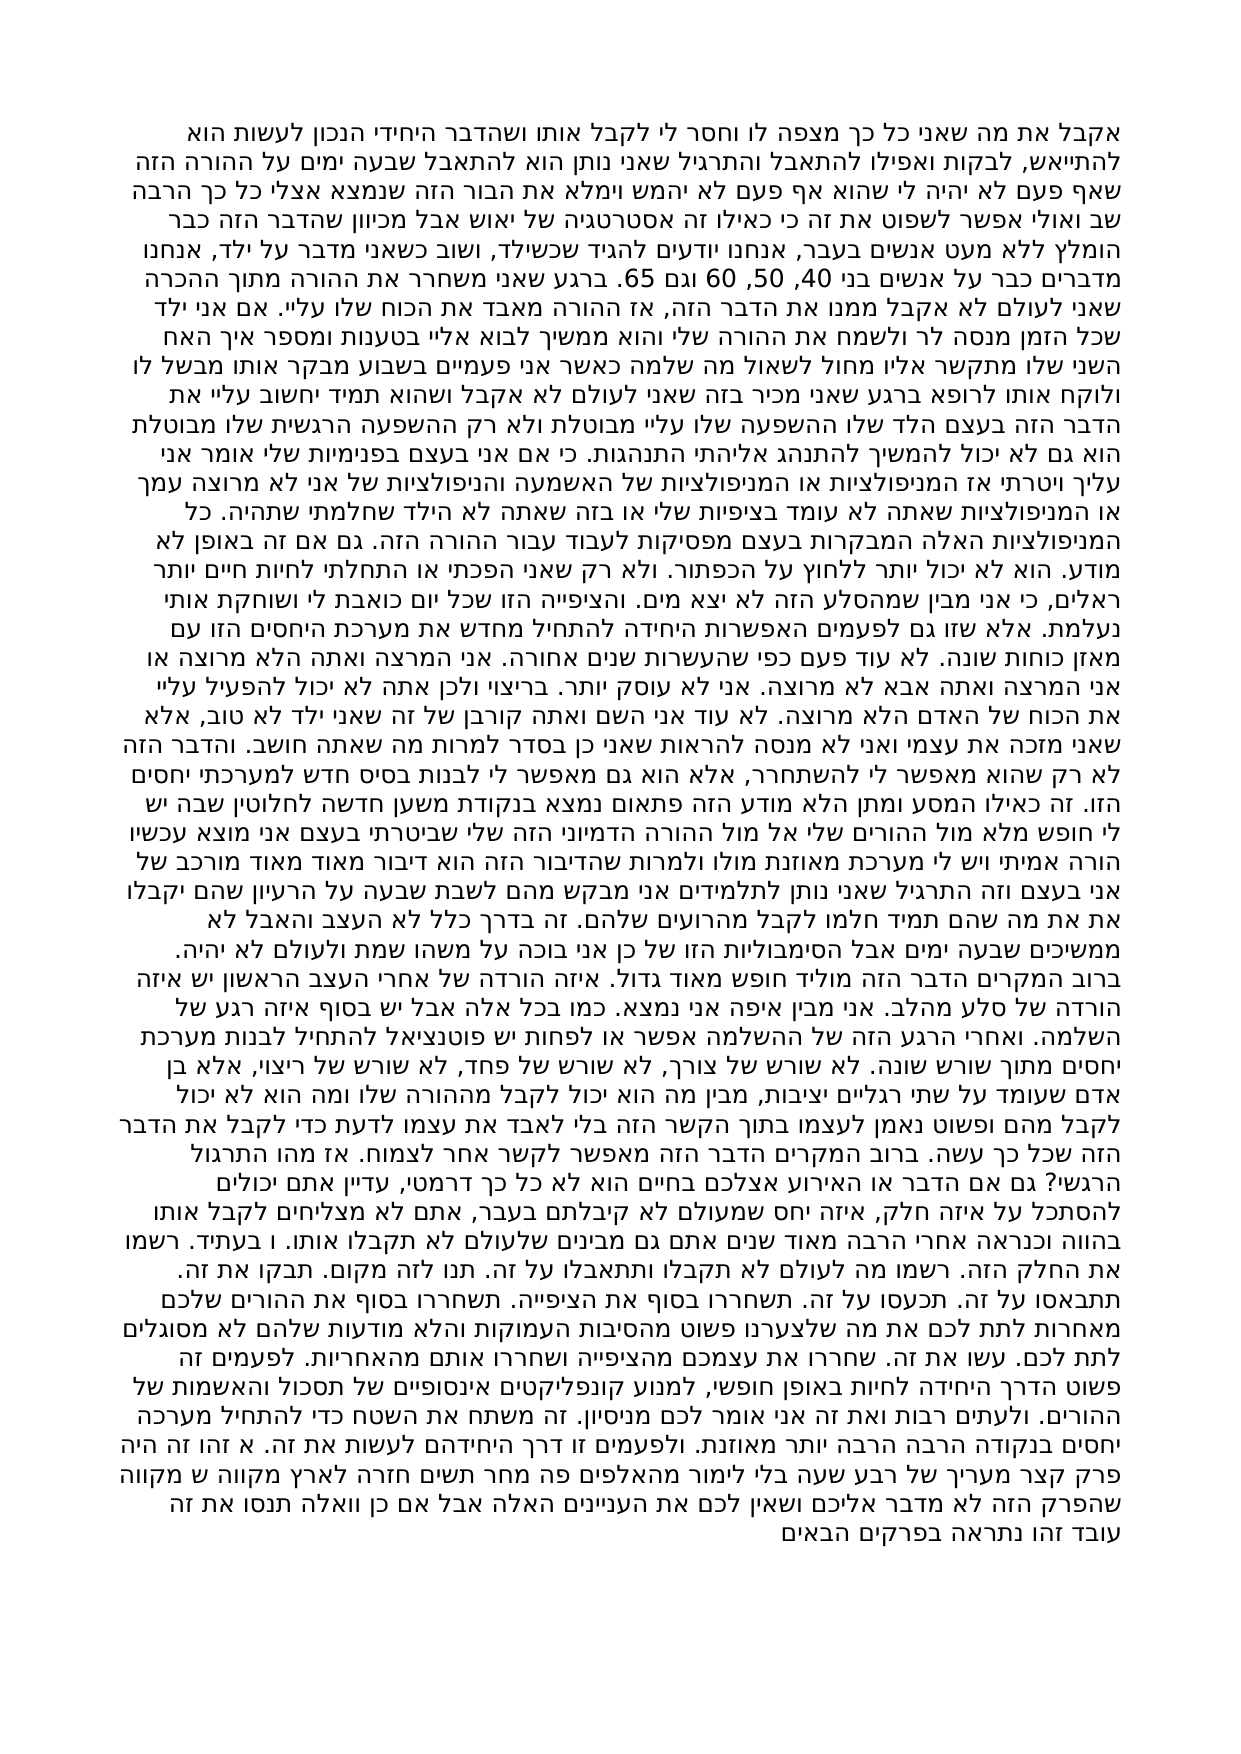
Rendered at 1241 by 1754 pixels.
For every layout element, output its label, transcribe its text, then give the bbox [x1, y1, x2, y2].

text ברוכים הבאים לסליחה, זה לא מה שהזמנתי. פרק 39, פרק סולו, שם קצת קשה שנקרא לשבט שבעה. אני לבד א שוב פעם בסדנה בחול באלפים בדנדלנג בגרמניה סיימנו. לא יודע אם זה יהיה פרק מלא, אולי אולי פודקאסטון פרק קטן לפני שהולכים לישון או משהו כזה יש איזה נושא שעולה כבר הרבה מאוד פעמים שחשבתי שאולי שווה להקדיש לו רעיון. לא להיבהל. זה לא קשור לשבעה אמיתית, אבל זה כן קשור לרעיון שלפעמים צריך לשבת שבעה על רעיונות. ובעיקר אני רוצה להתייחס פה לציפיה. אני פוגש אנשים בני 40, בני 50, בני 60 שבמשך עשרות רבות של שנים לשים לחלץ או לקבל משהו מההורים שלהם שהם לעולם לא יקבלו. וזה מדהים לראות אנשים עוצמתיים, בעלי חברות, נשים עוצמתיות, אנשים מפותחים שממשיכים במשך הרבה מאוד שנים להתנפץ על איזה סלע הורי כזה, מתוך איזה ציפייה ילדית עמוקה, שסוף סוף מתי שהוא אני אקבל את מה שאף פעם בעצם לא קיבלתי. עם ההורים שלי וזה מדהים לראות שהאנשים האלה לא מצליחים לקלוט או לעצור לרגע לאיזשהיא הערכת מצב שאומרת הדבר הזה שאני כל כך חפץ, המילוי הזה שאני כל כך רוצה לקבל מההורים שלי ואני עושה רמץ כל כך אדיר כל כך הרבה שנים לקבל אותו הדבר הזה לא יקרה אני פוגש אנשים ש בכל פעם שפוגשים את ההורים שלהם הם מושפלים בשולחן השבת אני מדבר על אנשים מבוגרים והם נשבעים ש שדי יקרה יותר ועובר שבוע ומנסים עוד פעם ומנסים עוד פעם למצוא חן ביני ההורים שלהם ושוב פעם הם מושפלים בשולחן השבת ושוב פעם מבקרים אותם ושוב פעם לא מרוצים מהם ואנחנו רואים אנשים מבוגרים שמנסים להצטיין ולזכות בהכרה על ההישגים המקצועיים שלהם ומתקדמים ומתקדמים ואומרים אולי סוף סוף יהיה יום אחד שבו האמא או האבא שלי אולי שניהם יגידו תשמעת אנחנו כל כך כל כך גאים בך וזה פשוט לא קורה יש כל הזמן שיפוט על הבחירות ועל המהלכים ובשביל מה אנחנו פוגשים אנשים שכל החלום שלהם זה להיות מעורכים כמו האח או כמו האחות שלהם ושנים ושנים שהם מתאמצים להביא הישגים ולהיות הצד האחראי במשפחה והצד המטפל ב משפחה והצד שנותל שירות להורים ועדיין ההכרה לא מגיעה היא מגיעה דווקא מאיזשהיא סיבה לאח השני ואנשים היו לא מתפקחים והם מתנפצים זה הדימוי היחידי שיש לי שוב ושוב על הקיר הזה של התסכול שהם לא מקבלים את זה יש בהם איזה חלק ילדי שאומר טוב זה עוד רגע זה יקרה בשבוע הבא זה יקרה בשנה הבאה זה יקרה אבל זה לא קורה אני יכול לתת שתי דוגמאות ככה מהשבועות האחרונים אחת ילדה בכורה שנולדה והייתה אהובה על ידי האבא והאמא שלה וקיבלה את כל תשומת הלב בכמה שנים הראשונות גם מאבא וגם מאמא עד שהילד נולד עד שהבן זכר נולד ובתרבות של המשפחה הזו וב בשנים שאנחנו מדברים עליהם זהו זה היה הכל וברגע שהאח הזה נולד א כל תשומת הלב הופנתה אליו ולמרות שהוא לא היה חכם כמוה ולמרות שהוא לא היה תלמיד מצטעין כמוה ולמרות שהוא עושה בלאגן ולמרות שהוא לא דופק חשבון ולמרות שהיה צריך לחלץ אותו כל הזמן עם צרות שהוא עשה למשפחה עצם העובדה שהוא היה בן זיקתה אותו במלוכה והילדה הזו במשך הרבה מאוד שנים ניסתה להחזיר את המעמד שלה וככל שהיא תאמצה יותר היא ויטרה על עצמה יותר וככל שהיא ויטרה על עצמה יותר היא ריצתה יותר ועשתה יותר וככל שהיא עשתה יותר ורצתה יותר הפכה שקופה בעיני ההורים שלה והיא ממשיכה להתאמץ וצמצמה את עצמה אז גם ירשו לעצמם לדרוך עליו וככה ככל שהשנים נקפו התסכול נשבר אבל האסטרטגיה הזאת של בסוף אני אהיה מספיק טובה כדי לזכות בהכרה הזאתי אה בסוף האסטרטגיה הזו לא עובדת והאישה הזו לא עוצרת היא לא עוצרת לא בגיל 30 ולא בגיל 40 ולא בגיל 50 והכעס אל אחי הגדל והכעס להורים גדל והיא לא עוצרת לשאול את עצמה האם יש איזשהו עתיד לדבר הזה האם אייפ אקבל את מה שמגיע לי מההורים שלי דוגמה שנייה גם היא מאוד מאוד כואבת עוסקת גם היא ב בילדה מאוד מאוד אהובה לפני הרבה מאוד שנים שלצערה הרב ולצער אמא אבא שלה נהרג במלחמה אבל הוא נהרג והשאיר את האם בהריון בקשה ילד הזה נולד הוא בעצם היה בבואה ישירה והמשך ישיר של האב והאן בעצם מקדע את כל החיים שלה בילד הזה שהוא עוזר על האב ולא משנה מה הילדה הזו עשתה כמה היא הייתה מדהימה וכמה היא תמכה באבל של האמא וכמה היא הפכה להיות ילדה הורית עדיין בשום שלב היא לא זכתה להכרה שהיא כל כך רצתה אותה ולמה אני קורא לפרק הזה או לפודקאסטון הזה לשבט שבעה כי כשאני מדבר עם האנשים האלה ואני רואה את העצב שלהם אז תמיד יש בעצב שלהם איזה מימד של אבל מימד של אבל שמסמל עצבות על חיים שלא חיו עד הסוף חיים של מאמץ קבוע לקבל הכרה וסוף סוף רגע של אהבה מלאה מההורים וזו הכרה ואהבה שלא מגיעה ועם כל כמה שהדבר דבר הזה נשמע מאוד מאוד קשה והוא באמת מאוד מאוד קשה וגם הטרמינולוגיה מאוד קשה. אני חושב שלפעמים הדרך היחידה לצאת מהלופ הזה זה קצת לשבת שבעה. כלומר להסתכל על ההורים ולהגיע להכרה החותכת הכואבת שאני מההורה הזה לא קיבלתי בעבר, לא מקבל בהווה וגם לעולם לא אקבל את מה שאני כל כך מצפה לו וחסר לי לקבל אותו ושהדבר היחידי הנכון לעשות הוא להתייאש, לבקות ואפילו להתאבל והתרגיל שאני נותן הוא להתאבל שבעה ימים על ההורה הזה שאף פעם לא יהיה לי שהוא אף פעם לא יהמש וימלא את הבור הזה שנמצא אצלי כל כך הרבה שב ואולי אפשר לשפוט את זה כי כאילו זה אסטרטגיה של יאוש אבל מכיוון שהדבר הזה כבר הומלץ ללא מעט אנשים בעבר, אנחנו יודעים להגיד שכשילד, ושוב כשאני מדבר על ילד, אנחנו מדברים כבר על אנשים בני 40, 50, 60 וגם 65. ברגע שאני משחרר את ההורה מתוך ההכרה שאני לעולם לא אקבל ממנו את הדבר הזה, אז ההורה מאבד את הכוח שלו עליי. אם אני ילד שכל הזמן מנסה לר ולשמח את ההורה שלי והוא ממשיך לבוא אליי בטענות ומספר איך האח השני שלו מתקשר אליו מחול לשאול מה שלמה כאשר אני פעמיים בשבוע מבקר אותו מבשל לו ולוקח אותו לרופא ברגע שאני מכיר בזה שאני לעולם לא אקבל ושהוא תמיד יחשוב עליי את הדבר הזה בעצם הלד שלו ההשפעה שלו עליי מבוטלת ולא רק ההשפעה הרגשית שלו מבוטלת הוא גם לא יכול להמשיך להתנהג אליהתי התנהגות. כי אם אני בעצם בפנימיות שלי אומר אני עליך ויטרתי אז המניפולציות או המניפולציות של האשמעה והניפולציות של אני לא מרוצה עמך או המניפולציות שאתה לא עומד בציפיות שלי או בזה שאתה לא הילד שחלמתי שתהיה. כל המניפולציות האלה המבקרות בעצם מפסיקות לעבוד עבור ההורה הזה. גם אם זה באופן לא מודע. הוא לא יכול יותר ללחוץ על הכפתור. ולא רק שאני הפכתי או התחלתי לחיות חיים יותר ראלים, כי אני מבין שמהסלע הזה לא יצא מים. והציפייה הזו שכל יום כואבת לי ושוחקת אותי נעלמת. אלא שזו גם לפעמים האפשרות היחידה להתחיל מחדש את מערכת היחסים הזו עם מאזן כוחות שונה. לא עוד פעם כפי שהעשרות שנים אחורה. אני המרצה ואתה הלא מרוצה או אני המרצה ואתה אבא לא מרוצה. אני לא עוסק יותר. בריצוי ולכן אתה לא יכול להפעיל עליי את הכוח של האדם הלא מרוצה. לא עוד אני השם ואתה קורבן של זה שאני ילד לא טוב, אלא שאני מזכה את עצמי ואני לא מנסה להראות שאני כן בסדר למרות מה שאתה חושב. והדבר הזה לא רק שהוא מאפשר לי להשתחרר, אלא הוא גם מאפשר לי לבנות בסיס חדש למערכתי יחסים הזו. זה כאילו המסע ומתן הלא מודע הזה פתאום נמצא בנקודת משען חדשה לחלוטין שבה יש לי חופש מלא מול ההורים שלי אל מול ההורה הדמיוני הזה שלי שביטרתי בעצם אני מוצא עכשיו הורה אמיתי ויש לי מערכת מאוזנת מולו ולמרות שהדיבור הזה הוא דיבור מאוד מאוד מורכב של אני בעצם וזה התרגיל שאני נותן לתלמידים אני מבקש מהם לשבת שבעה על הרעיון שהם יקבלו את את מה שהם תמיד חלמו לקבל מהרועים שלהם. זה בדרך כלל לא העצב והאבל לא ממשיכים שבעה ימים אבל הסימבוליות הזו של כן אני בוכה על משהו שמת ולעולם לא יהיה. ברוב המקרים הדבר הזה מוליד חופש מאוד גדול. איזה הורדה של אחרי העצב הראשון יש איזה הורדה של סלע מהלב. אני מבין איפה אני נמצא. כמו בכל אלה אבל יש בסוף איזה רגע של השלמה. ואחרי הרגע הזה של ההשלמה אפשר או לפחות יש פוטנציאל להתחיל לבנות מערכת יחסים מתוך שורש שונה. לא שורש של צורך, לא שורש של פחד, לא שורש של ריצוי, אלא בן אדם שעומד על שתי רגליים יציבות, מבין מה הוא יכול לקבל מההורה שלו ומה הוא לא יכול לקבל מהם ופשוט נאמן לעצמו בתוך הקשר הזה בלי לאבד את עצמו לדעת כדי לקבל את הדבר הזה שכל כך עשה. ברוב המקרים הדבר הזה מאפשר לקשר אחר לצמוח. אז מהו התרגול הרגשי? גם אם הדבר או האירוע אצלכם בחיים הוא לא כל כך דרמטי, עדיין אתם יכולים להסתכל על איזה חלק, איזה יחס שמעולם לא קיבלתם בעבר, אתם לא מצליחים לקבל אותו בהווה וכנראה אחרי הרבה מאוד שנים אתם גם מבינים שלעולם לא תקבלו אותו. ו בעתיד. רשמו את החלק הזה. רשמו מה לעולם לא תקבלו ותתאבלו על זה. תנו לזה מקום. תבקו את זה. תתבאסו על זה. תכעסו על זה. תשחררו בסוף את הציפייה. תשחררו בסוף את ההורים שלכם מאחרות לתת לכם את מה שלצערנו פשוט מהסיבות העמוקות והלא מודעות שלהם לא מסוגלים לתת לכם. עשו את זה. שחררו את עצמכם מהציפייה ושחררו אותם מהאחריות. לפעמים זה פשוט הדרך היחידה לחיות באופן חופשי, למנוע קונפליקטים אינסופיים של תסכול והאשמות של ההורים. ולעתים רבות ואת זה אני אומר לכם מניסיון. זה משתח את השטח כדי להתחיל מערכה יחסים בנקודה הרבה הרבה יותר מאוזנת. ולפעמים זו דרך היחידהם לעשות את זה. א זהו זה היה פרק קצר מעריך של רבע שעה בלי לימור מהאלפים פה מחר תשים חזרה לארץ מקווה ש מקווה שהפרק הזה לא מדבר אליכם ושאין לכם את העניינים האלה אבל אם כן וואלה תנסו את זה עובד זהו נתראה בפרקים הבאים [118, 118, 1122, 1547]
